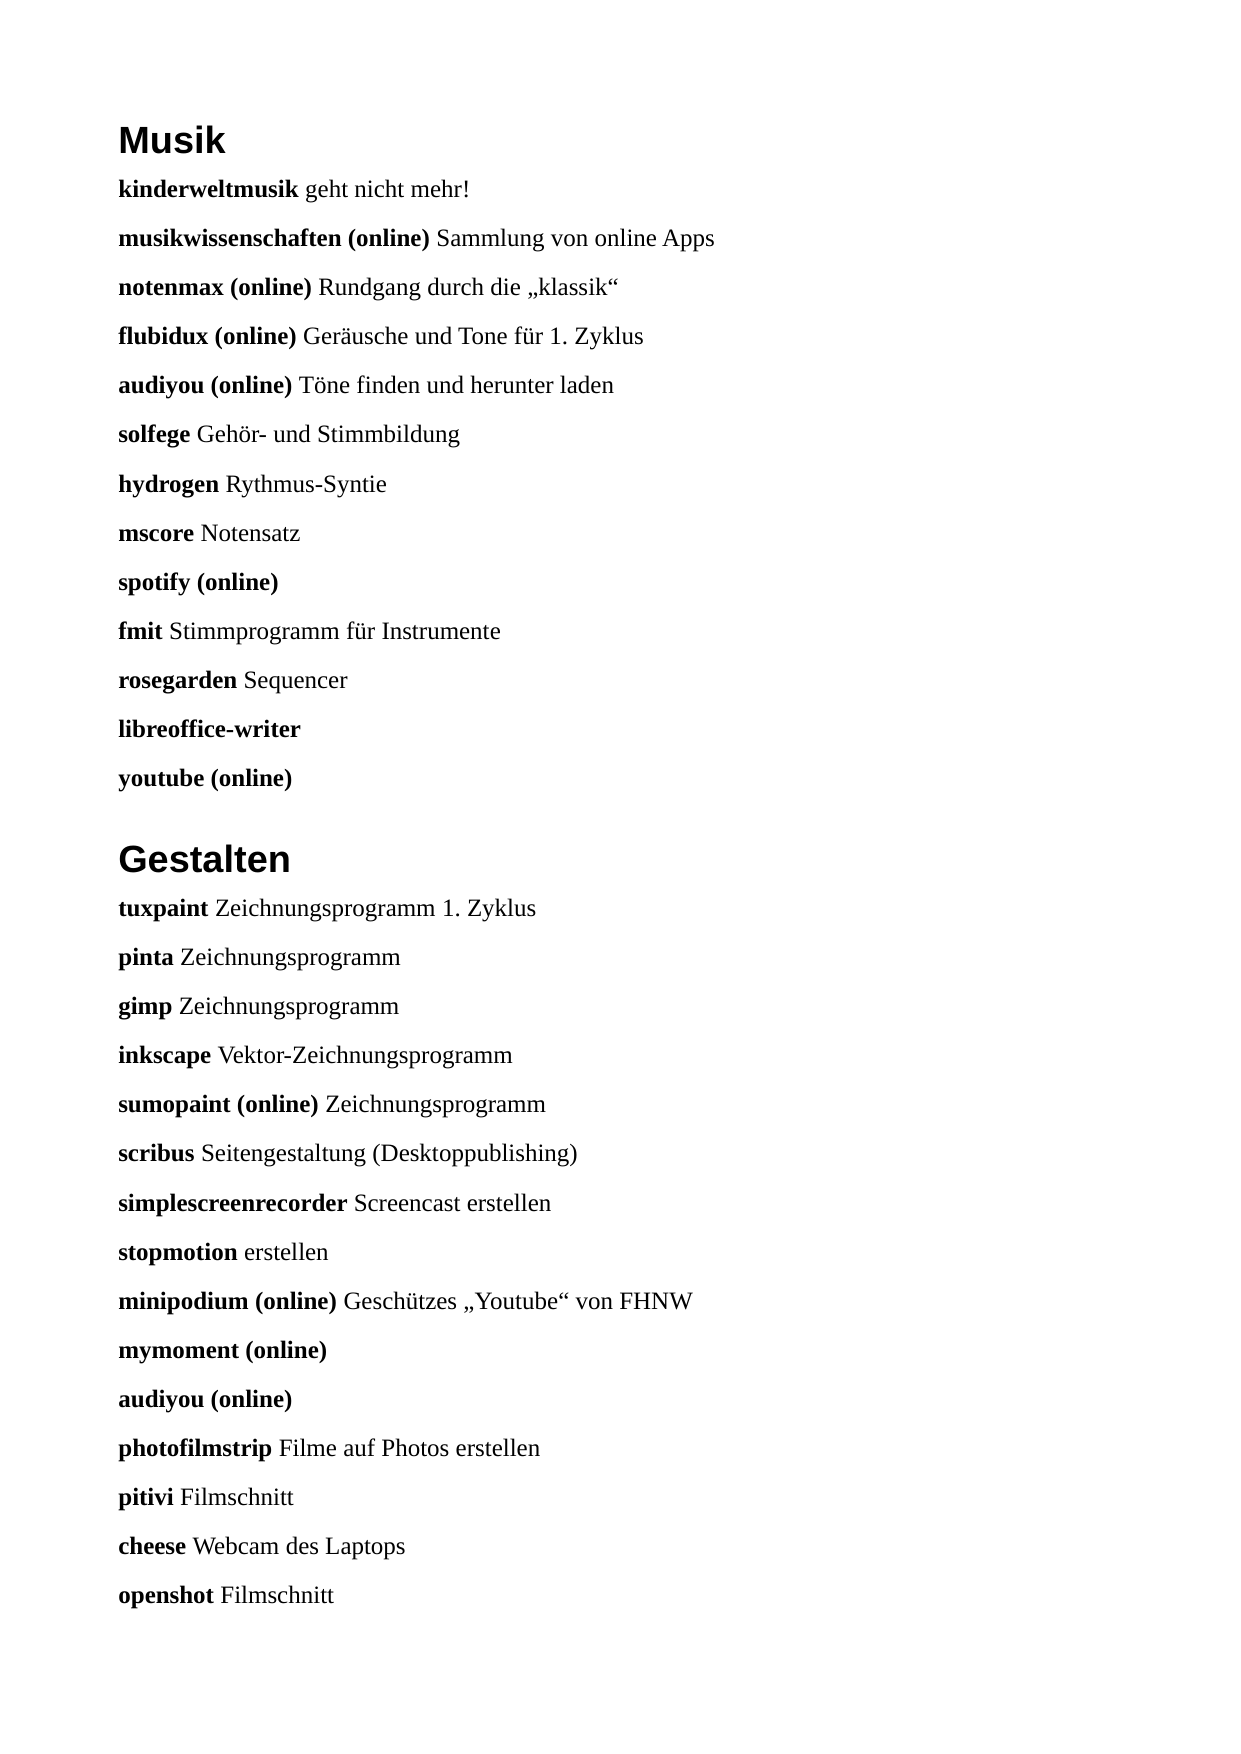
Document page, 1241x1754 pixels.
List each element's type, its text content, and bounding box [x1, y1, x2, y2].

text solfege Gehör- und Stimmbildung [118, 419, 1122, 448]
text mymoment (online) [118, 1335, 1122, 1363]
subtitle Musik [118, 118, 1122, 162]
text fmit Stimmprogramm für Instrumente [118, 616, 1122, 644]
text photofilmstrip Filme auf Photos erstellen [118, 1433, 1122, 1462]
text inkscape Vektor-Zeichnungsprogramm [118, 1040, 1122, 1069]
text simplescreenrecorder Screencast erstellen [118, 1188, 1122, 1216]
text musikwissenschaften (online) Sammlung von online Apps [118, 223, 1122, 252]
text flubidux (online) Geräusche und Tone für 1. Zyklus [118, 321, 1122, 350]
text scribus Seitengestaltung (Desktoppublishing) [118, 1138, 1122, 1167]
text cheese Webcam des Laptops [118, 1531, 1122, 1560]
text youtube (online) [118, 763, 1122, 792]
text libreoffice-writer [118, 714, 1122, 743]
subtitle Gestalten [118, 837, 1122, 881]
text gimp Zeichnungsprogramm [118, 991, 1122, 1020]
text audiyou (online) Töne finden und herunter laden [118, 371, 1122, 399]
text hydrogen Rythmus-Syntie [118, 469, 1122, 497]
text stopmotion erstellen [118, 1237, 1122, 1265]
text pinta Zeichnungsprogramm [118, 942, 1122, 971]
text sumopaint (online) Zeichnungsprogramm [118, 1089, 1122, 1118]
text tuxpaint Zeichnungsprogramm 1. Zyklus [118, 893, 1122, 922]
text notenmax (online) Rundgang durch die „klassik“ [118, 272, 1122, 301]
text spotify (online) [118, 567, 1122, 596]
text rosegarden Sequencer [118, 665, 1122, 694]
text minipodium (online) Geschützes „Youtube“ von FHNW [118, 1286, 1122, 1314]
text audiyou (online) [118, 1384, 1122, 1413]
text mscore Notensatz [118, 518, 1122, 546]
text openshot Filmschnitt [118, 1580, 1122, 1609]
text pitivi Filmschnitt [118, 1482, 1122, 1511]
text kinderweltmusik geht nicht mehr! [118, 174, 1122, 203]
